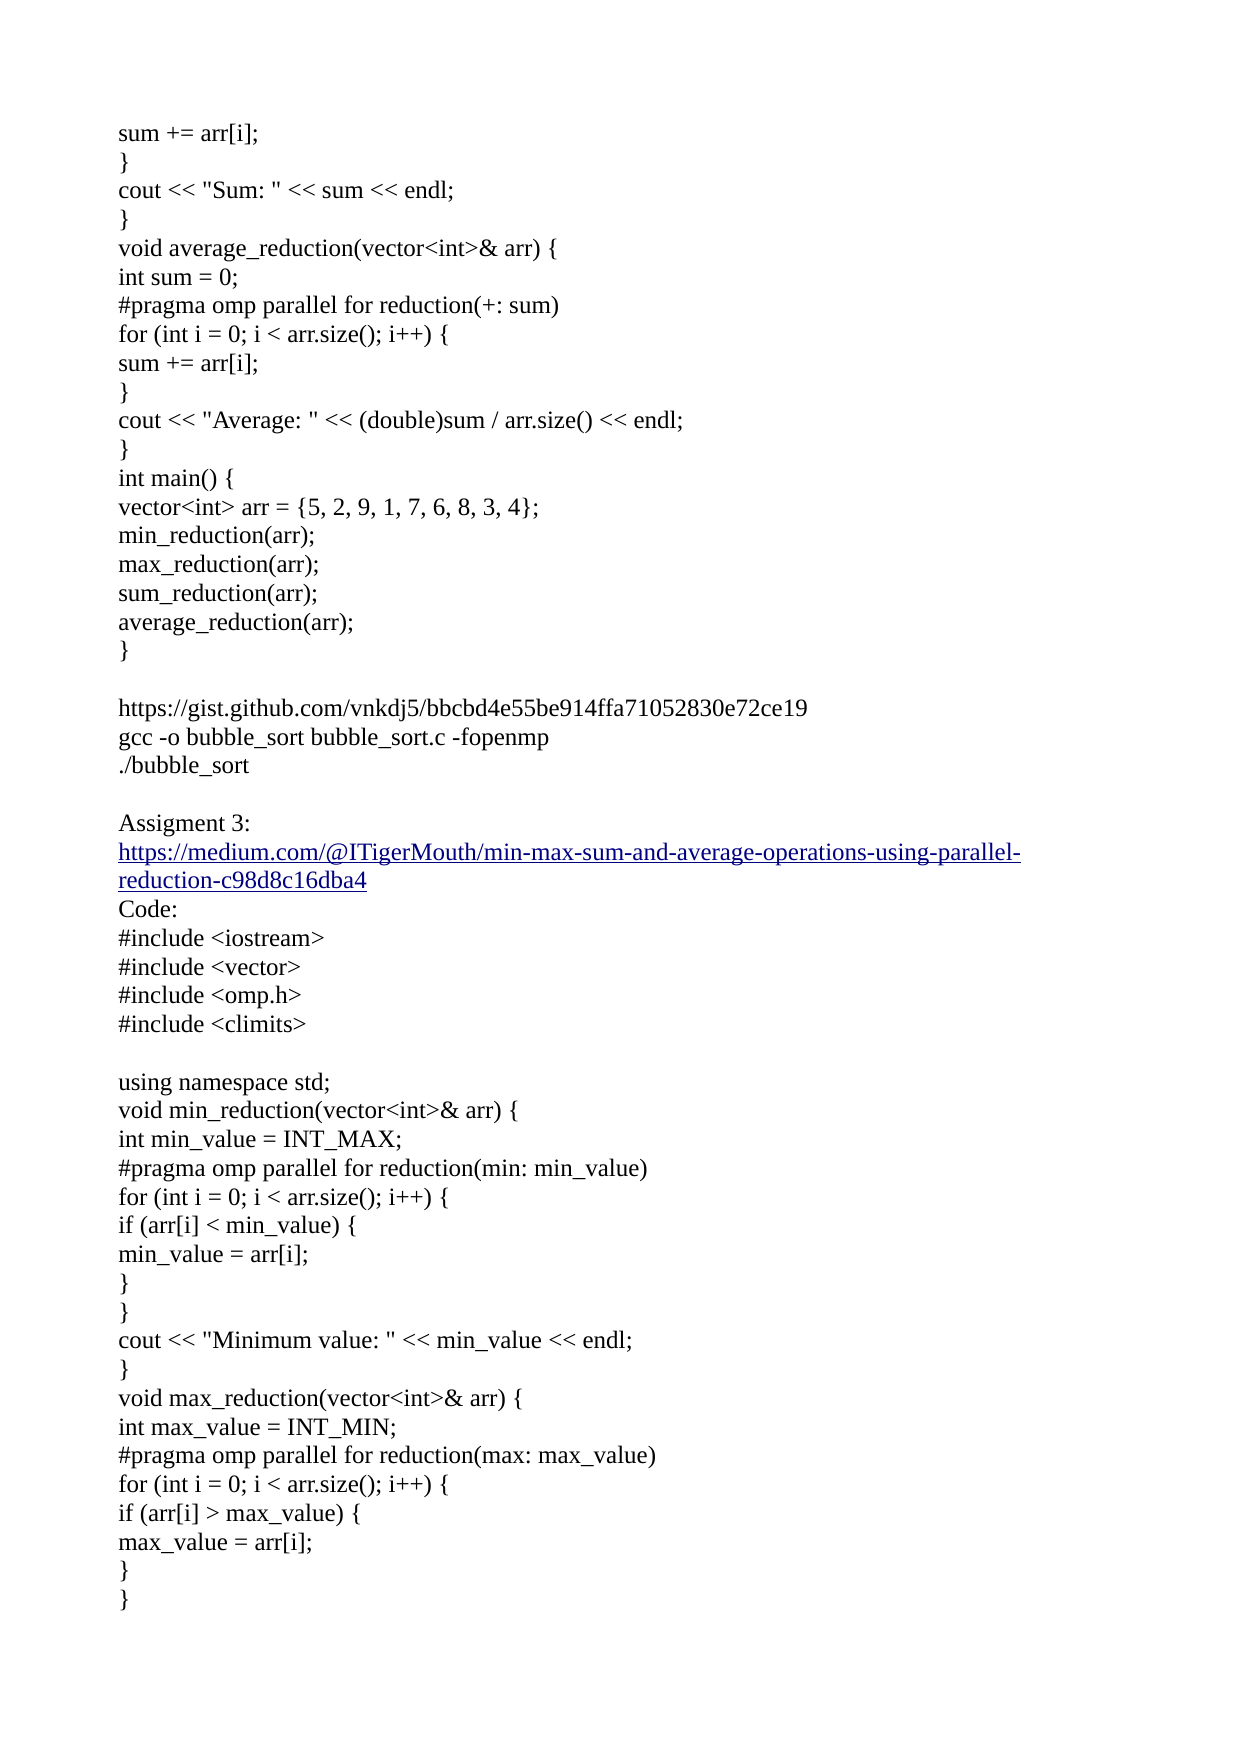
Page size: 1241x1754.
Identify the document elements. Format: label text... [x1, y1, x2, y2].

text #include <vector> [118, 952, 1122, 981]
text cout << "Average: " << (double)sum / arr.size() << endl; [118, 406, 1122, 434]
text } [118, 147, 1122, 176]
text Assigment 3: [118, 808, 1122, 837]
text } [118, 1297, 1122, 1326]
text max_value = arr[i]; [118, 1527, 1122, 1556]
text } [118, 204, 1122, 233]
text gcc -o bubble_sort bubble_sort.c -fopenmp [118, 722, 1122, 751]
text https://medium.com/@ITigerMouth/min-max-sum-and-average-operations-using-parallel-reduction-c98d8c16dba4 [118, 837, 1122, 894]
text void max_reduction(vector<int>& arr) { [118, 1383, 1122, 1412]
text void min_reduction(vector<int>& arr) { [118, 1096, 1122, 1124]
text } [118, 1268, 1122, 1297]
text for (int i = 0; i < arr.size(); i++) { [118, 1182, 1122, 1211]
text using namespace std; [118, 1067, 1122, 1096]
text https://gist.github.com/vnkdj5/bbcbd4e55be914ffa71052830e72ce19 [118, 693, 1122, 722]
text sum += arr[i]; [118, 118, 1122, 147]
text average_reduction(arr); [118, 607, 1122, 636]
text } [118, 1556, 1122, 1584]
text #pragma omp parallel for reduction(min: min_value) [118, 1153, 1122, 1182]
text if (arr[i] > max_value) { [118, 1498, 1122, 1527]
text #pragma omp parallel for reduction(max: max_value) [118, 1441, 1122, 1469]
text int main() { [118, 463, 1122, 492]
text sum_reduction(arr); [118, 578, 1122, 607]
text min_value = arr[i]; [118, 1239, 1122, 1268]
text min_reduction(arr); [118, 521, 1122, 549]
text } [118, 377, 1122, 406]
text void average_reduction(vector<int>& arr) { [118, 233, 1122, 262]
text #include <climits> [118, 1009, 1122, 1038]
text } [118, 434, 1122, 463]
text int min_value = INT_MAX; [118, 1124, 1122, 1153]
text int sum = 0; [118, 262, 1122, 291]
text for (int i = 0; i < arr.size(); i++) { [118, 1469, 1122, 1498]
text cout << "Minimum value: " << min_value << endl; [118, 1326, 1122, 1354]
text int max_value = INT_MIN; [118, 1412, 1122, 1441]
text } [118, 1354, 1122, 1383]
text ./bubble_sort [118, 751, 1122, 779]
text #pragma omp parallel for reduction(+: sum) [118, 291, 1122, 319]
text if (arr[i] < min_value) { [118, 1211, 1122, 1239]
text vector<int> arr = {5, 2, 9, 1, 7, 6, 8, 3, 4}; [118, 492, 1122, 521]
text } [118, 636, 1122, 664]
text cout << "Sum: " << sum << endl; [118, 176, 1122, 204]
text #include <iostream> [118, 923, 1122, 952]
text } [118, 1584, 1122, 1613]
text #include <omp.h> [118, 981, 1122, 1009]
text max_reduction(arr); [118, 549, 1122, 578]
text for (int i = 0; i < arr.size(); i++) { [118, 319, 1122, 348]
text Code: [118, 894, 1122, 923]
text sum += arr[i]; [118, 348, 1122, 377]
